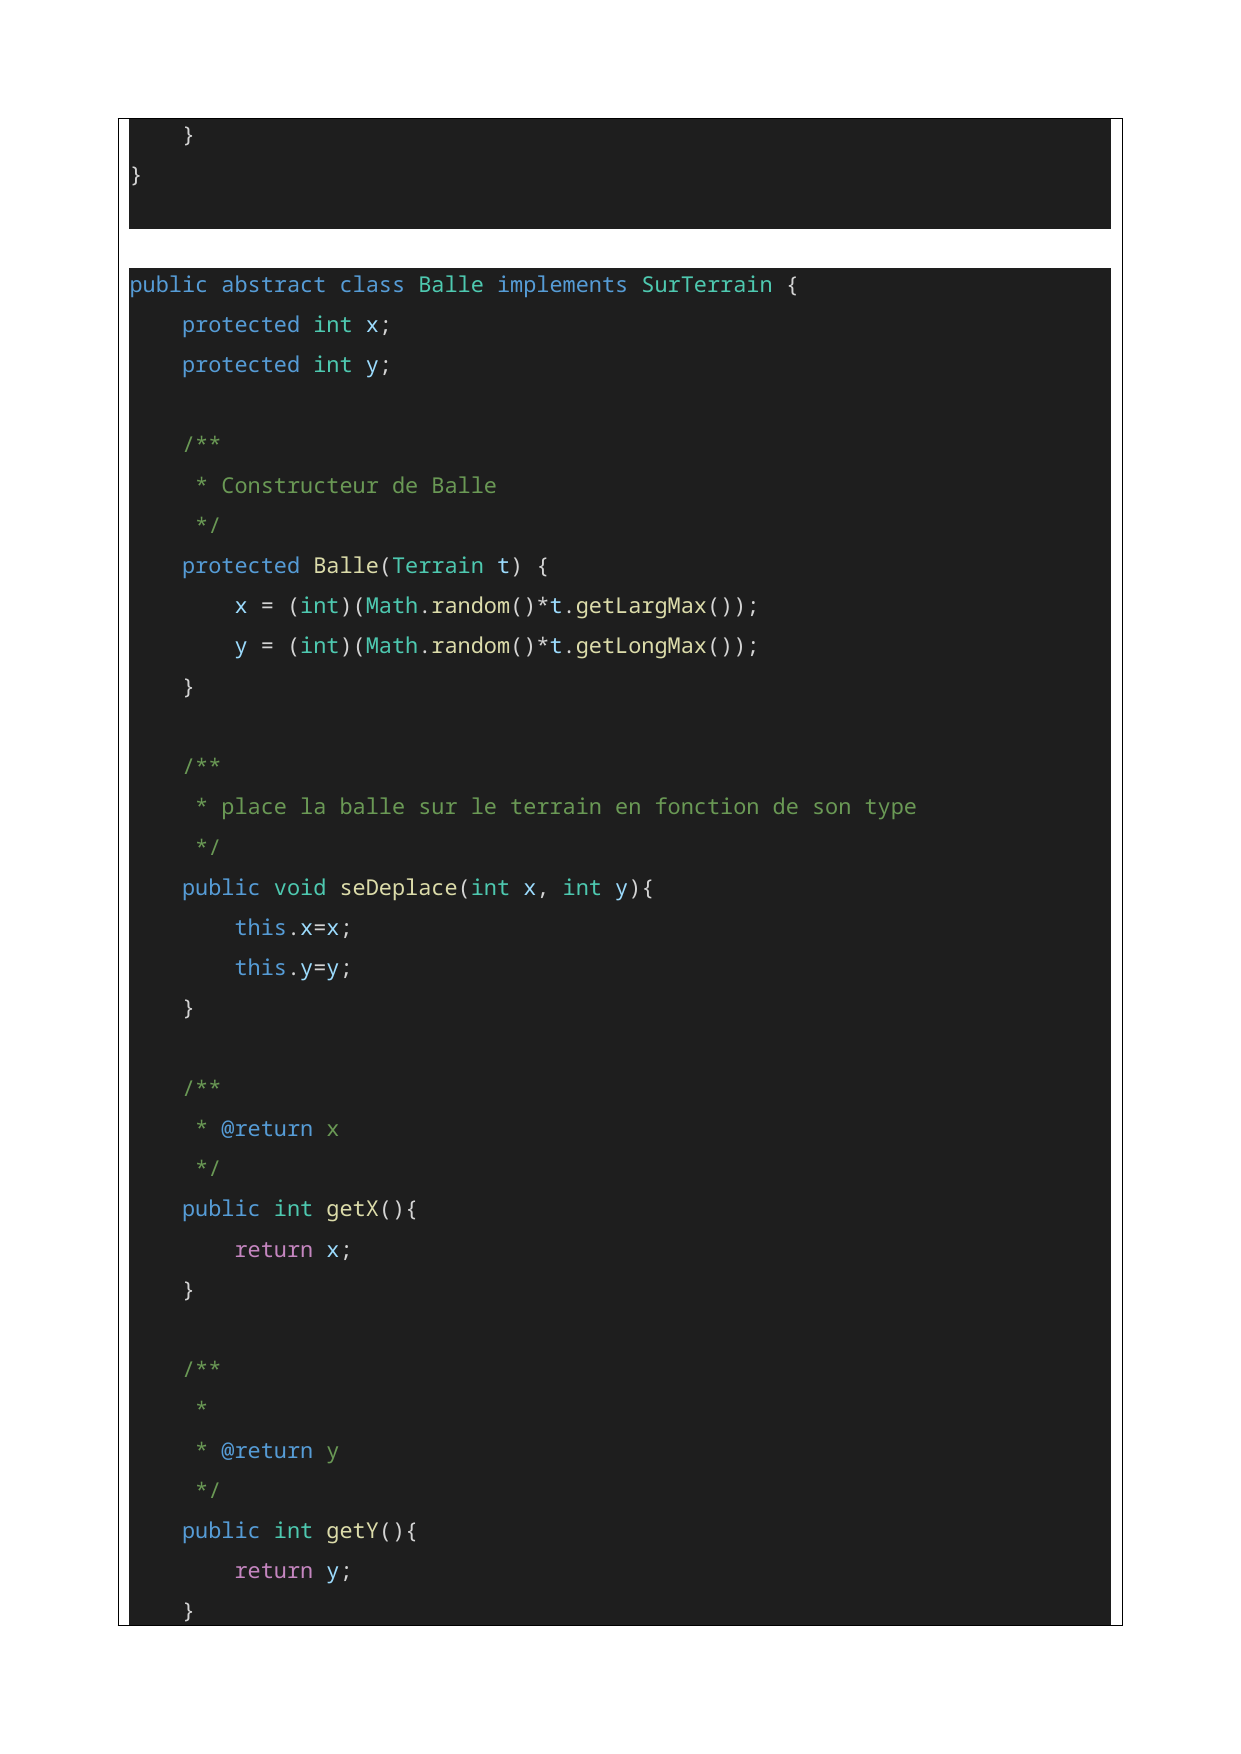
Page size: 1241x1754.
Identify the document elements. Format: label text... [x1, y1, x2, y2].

table_header Copier / coller vos classes et interfaces à partir d'ici : Exceptions : package Exceptions; public class JoueurBlesseException extends Exception { public JoueurBlesseException(String message){ super(message); } } package Exceptions; public class MagieInterditeException extends Exception { public MagieInterditeException(String message){ super(message); } } public interface SurTerrain { public void seDeplace(int xnew,int ynew); public String toString(); } import Exceptions.JoueurBlesseException; import Exceptions.MagieInterditeException; /** * contient une methode ensorcele car le public peut aussi agir * sur le match. comme professeur rogue, par exemple! */ public abstract class Personne { /** * * @param j Pour simplifier notre programme, ensorceler un joueur signifie que * ce joueur perd d'un coup une certaine quantite degats d'energie. * @throws MagieInterditeException * @throws JoueurBlesseException */ public void ensorceleJoueur(Joueur j, int degats) throws MagieInterditeException, JoueurBlesseException { j.energie -= degats; j.perteEnergie(degats); } } import Exceptions.JoueurBlesseException; import Exceptions.MagieInterditeException; /** * un joueur a une jauge d'energie qui se vide si il est ensorcelé ou si il se * blesse a cause d'un cognard. Si la jauge est vide alors le joueur sort du * terrain. */ public abstract class Joueur extends Personne implements SurTerrain { protected String nom; protected int energie; protected final int energieMax = 10; protected int x; protected int y; protected Joueur(String nom){ this.nom = nom; energie = energieMax; } /** * * @param a * @param b * @return la distance entre le joueur et l'élèment en position (a,b) */ public double distanceTo(int a, int b){ return Math.sqrt((a - x)*(a - x) + (b - y)*(b - y)); } /** * place le joueur sur le terrain en fonction de son * role dans l'equipe et de sa proximite avec une balle */ public void seDeplace(int x, int y){ this.x = x; this.y = y; } /** * @param adverse * @return le joueur adverse le plus proche du joueur courant */ public Joueur plusProche(Equipe adverse){ Joueur j = adverse.compo.get(0); double distanceMin = distanceTo(j.getX(),j.getY()); for(Joueur a: adverse.compo){ if(distanceMin>distanceTo(a.getX(),a.getY())){ distanceMin= distanceTo(a.getX(),a.getY()); j=a; } } return j; } /** * @return x */ public int getX(){ return x; } /** * * @return y */ public int getY(){ return y; } /** * nom du joueur et sa position */ public String toString(){ return nom+" : ("+getX()+","+getY()+")"; } /** * enlève une quantite degats d'energie au joueurs blesse. */ public void perteEnergie(int degats) throws JoueurBlesseException { if (degats>=energieMax-energie){ throw new JoueurBlesseException("Le joueur n'a plus d'energie."); } else { energie -= degats; } } /** * ajoute un niveau d'énergie */ public void ajoutEnergie(int soins){ if(energie<energieMax){ energie+=soins; } } /** * * @return nom */ public String getNom(){ return nom; } /** * @param j * @param degats * @throws JoueurBlesseException */ public void ensorceleJoueur(Joueur j, int degats) throws MagieInterditeException, JoueurBlesseException { super.ensorceleJoueur(j, degats); int proba = (int)(Math.random()*2+1); if (proba == 1){ //1 chance sur 2 de se faire prendre throw new MagieInterditeException("Le joueur "+nom+" a triche ! 10 points sont attribues a l'equipe du joueur "+j.getNom()); } } } /** Joueurs qui se passent le souafle pour tenter de marquer des buts dans l'un des trois cercles d'or. 3 par équipe. */ public class Poursuiveur extends Joueur { private boolean tientSouafle; /** * constructeur de Poursuiveur * @param nom */ public Poursuiveur(String nom){ super(nom); tientSouafle = false; } /** * * le joueur courant realise une passe, ce qui signifie que le souafle peut etre * de nouveau attrape par n'importe qui. */ public void passe(Souafle s, Terrain t){ tientSouafle = false; System.out.println(nom+" a passe le souafle !"); s.seDeplace(t); } /** * appelee quand un poursuiveur attrape un souafle * @param s */ public void attrapeSouafle(Souafle s){ tientSouafle = true; s.seDeplace(x, y); } /** * @return true si le poursuiveur a le souafle entre les mains, * false sinon. */ public boolean possedeSouafle(){ return tientSouafle; } /** * affiche le but marque si le gardien adverse n'a pas reussi a l'arreter. * @param arrete,e */ public boolean tirAuBut(boolean arrete, Equipe e){ tientSouafle = false; if(!arrete){ System.out.println("BUT du joueur "+getNom()+" !!!"); e.comptePoints(10); return true; } else { System.out.println("Dommage ! Le poursuiveur "+nom+" a echoue en tentant de marquer !"); return false; } } } /**Joueur protégeant les trois cercles d'or pour empêcher les poursuiveurs adverses de marquer des buts. 1 seul par équipe. */ public class Gardien extends Joueur{ /** * Constructeur de Gardien */ public Gardien(String nom){ super(nom); } /** * @param a,b * @return la distance entre le joueur et l'element de coordonnees a et b */ public double distanceTo(int a, int b){ return Math.sqrt((a - x)*(a - x) + (b - y)*(b - y)); } /** * méthode qui decrit la reussite du gardien lors d'un * tir au but. Si il reussit a arreter le souafle, on return * true, sinon false. */ public boolean defense(){ int alea = (int)(Math.random()*100); if (alea < 50){ return true; } else { return false; } } } public class Attrapeur extends Joueur{ /** * constructeur d'attrapeur */ public Attrapeur(String nom){ super(nom); } /** * méthode qui permet de tester si l'attrapeur arrive à attraper le vif d'or * @param a equipe dont fait partie l'attrapeur */ public boolean attrape(Equipe a){ int proba = (int)(Math.random()*100 + 1); System.out.println(nom+" est tres proche du vif d'or ! Il semble tenter de l'attraper..!"); if(proba <= 20){ a.comptePoints(150); System.out.println(nom+" a attrape le vif d'or !"); return true; } else{ System.out.println("Le vif d'or est trop vif, dommage, il va retenter sa chance !"); return false; } } } public abstract class Balle implements SurTerrain { protected int x; protected int y; /** * Constructeur de Balle */ protected Balle(Terrain t) { x = (int)(Math.random()*t.getLargMax()); y = (int)(Math.random()*t.getLongMax()); } /** * place la balle sur le terrain en fonction de son type */ public void seDeplace(int x, int y){ this.x=x; this.y=y; } /** * @return x */ public int getX(){ return x; } /** * * @return y */ public int getY(){ return y; } public abstract String toString(); } public class Souafle extends Balle{ /** * constructeur de souafle */ public Souafle(Terrain t){ super(t); } /** * gere le deplacement du souafle lorsqu'il est dans les mains de quelqu'un */ public void seDeplace(int x, int y){ this.x = x; this.y = y; } /** * gere le deplacement du souafle lorsqu'il est passe * @param t */ public void seDeplace(Terrain t){ x=(int)(Math.random()*t.getLargMax()); y=(int)(Math.random()*t.getLongMax()); } /** * affiche le type de la balle et sa position */ public String toString(){ return "Souafle : ("+getX()+","+getY()+")"; } } public class VifDOr extends Balle { public boolean attrape = false; /** * constructeur de VifDOr * @param t */ public VifDOr(Terrain t){ super(t); } public void estAttrape(){ attrape = true; } /** * méthode qui permet de déplacer le vif d'or. Cette balle * est tellement rapide qu'on considere que chaque deplacement * la mene vers une case aleatoire du terrain. */ public void seDeplace(Terrain t){ x=(int)(Math.random()*t.getLargMax()); y=(int)(Math.random()*t.getLongMax()); } public String toString(){ return "Vif d'or : ("+getX()+","+getY()+")"; } } public class Public extends Personne { private double puissance; /** * constructeur d'un public */ public Public() { puissance = 75; } /** * méthode qui permet au spectateur d'encourager son équipe passée en argument * un encouragement assez fort remonte le moral (et donc l'energie) de son * equipe ! * * @param a */ public void encourager(Equipe a) { int proba = (int)(Math.random() * 100); if (proba > puissance) { System.out.println("Le public est endiable ! Youhou ! Allez "+a.nom+ " !!!!"); for (Joueur j : a.compo){ j.ajoutEnergie(1); } } } } import java.util.ArrayList; /** * classe representant une equipe. Les equipes correspondent * aux maisons de Poudlard auxquelles appartiennent les joueurs. * Chaque equipe est composee de sept joueurs. */ public class Equipe { private int nbJoueursMax = 5; public String nom; public ArrayList<Joueur> compo; private int nbPoints; /** * constructeur d'equipe * @param nom * @param compo */ public Equipe(String nom, ArrayList<Joueur> compo){ this.nom = nom; this.compo = compo; nbPoints = 0; } /** * ajoute les points gagnes a l'equipe * @param newPoints */ public void comptePoints(int newPoints){ //ex: but d'un souafle donne 10pts, vif d'or rapporte 150pts nbPoints += newPoints; } /** * accesseur du nombre de points * @return */ public int getPoints(){ return nbPoints; } /** * decrit la composition de l'equipe */ public String toString(){ String nomsJoueurs = ""; for (int i=0;i<nbJoueursMax-1;i++){ nomsJoueurs += compo.get(i).nom + ","; } nomsJoueurs += compo.get(nbJoueursMax-1).nom; return "Equipe "+nom+" : "+nomsJoueurs; } } import java.util.ArrayList; public class Match { private static int nbParties = 0; private Equipe team1, team2; private Souafle s; private VifDOr vo; private int lignesTerrain, colonnesTerrain; /** * constructeur de Match, initialise les positions des joueurs et des balles * @param team1 * @param team2 * @param s * @param vo * @param lignesTerrain * @param colonnesTerrain */ public Match(Equipe team1, Equipe team2, Souafle s, VifDOr vo, int lignesTerrain, int colonnesTerrain){ nbParties++; this.team1 = team1; this.team2 = team2; this.s = s; this.vo = vo; this.lignesTerrain = lignesTerrain; this.colonnesTerrain = colonnesTerrain; //initialisation des positions des joueurs: for (Joueur j : team1.compo){ if (j instanceof Gardien){ j.seDeplace((int)(lignesTerrain/2),3); } else { j.seDeplace((int)(Math.random()*lignesTerrain), (int)(Math.random()*(colonnesTerrain/2-5)+5)); } } for (Joueur j : team2.compo){ if (j instanceof Gardien){ j.seDeplace((int)(lignesTerrain/2),colonnesTerrain-4); } else { j.seDeplace((int)(Math.random()*lignesTerrain), (int)(Math.random()*(colonnesTerrain/2-5)+colonnesTerrain/2)); } } //au signal, les balles sont lancees au niveau de la ligne mediane du terrain. s.seDeplace((int)(lignesTerrain/2),(int)(colonnesTerrain/2)); vo.seDeplace((int)(lignesTerrain/2),(int)(colonnesTerrain/2)); } /** * constructeur de clone d'un match, pour ne pas avoir a reconstituer les equipes */ public Match clone(){ return new Match(team1,team2,s,vo,lignesTerrain,colonnesTerrain); } /** * affichage du debut d'un match */ public void annonceMatch(){ System.out.println("Match no "+nbParties+" :"); System.out.println(team1.nom+" vs "+team2.nom+"\n"); System.out.println(team1.toString()+"\n"+team2.toString()+"\n"); System.out.println("A vos marques... Prets... BROOMS UP !"); } /** * deplace chaque element deplacable (qui implements surTerrain) * @param vo * @param s * @param t */ public void bougerTousElements(VifDOr vo, Souafle s, Terrain t){ ArrayList<SurTerrain> elements = new ArrayList<SurTerrain>(); elements.addAll(team1.compo); elements.addAll(team2.compo); elements.add(vo); elements.add(s); for (Object o : elements){ if (o instanceof VifDOr){ ((VifDOr) o).seDeplace(t); } if (o instanceof Attrapeur){ Equipe eqGagnante; if (team1.compo.contains(o)){ eqGagnante = team1; } else { eqGagnante = team2; } if (((Attrapeur) o).distanceTo(vo.getX(), vo.getY()) <= 5){ if (((Attrapeur) o).attrape(eqGagnante)){ vo.estAttrape(); break; } } } if (o instanceof Poursuiveur){ if (((Poursuiveur) o).possedeSouafle()){ int alea = (int)(Math.random()*2); if (alea == 0){ //le joueur choisit une fois sur 2 de garder le souafle ((Poursuiveur) o).passe(s,t); } } else { ((Poursuiveur) o).seDeplace(s.getX(),s.getY()); ((Poursuiveur) o).attrapeSouafle(s); } } } } /** pour les poursuiveurs de chaque equipe, on regarde lequel * possede le souafle et si il est assez proche d'un but ennemi * pour tirer */ public void but(Terrain t){ ArrayList<Poursuiveur> listChaser1 = new ArrayList<Poursuiveur>(); Gardien gard1 = (Gardien) team1.compo.get(4); for (Joueur j1 : team1.compo){ if (j1 instanceof Poursuiveur){ listChaser1.add((Poursuiveur) j1); } } ArrayList<Poursuiveur> listChaser2 = new ArrayList<Poursuiveur>(); Gardien gard2 = (Gardien) team2.compo.get(4); for (Joueur j2 : team2.compo){ if (j2 instanceof Poursuiveur){ listChaser2.add((Poursuiveur) j2); } } for (Poursuiveur p : listChaser1){ if (p.distanceTo(lignesTerrain/2, colonnesTerrain-1) <= 10 && p.possedeSouafle()){ p.tirAuBut(gard2.defense(), team1); break; } } for (Poursuiveur p : listChaser2){ if (p.distanceTo(lignesTerrain/2, 0) <= 10 && p.possedeSouafle()){ p.tirAuBut(gard1.defense(), team2); break; } } } /** * affiche les scores des deux equipes et determine le gagnant */ public void score(){ System.out.println("Resultat du match :\n"); System.out.println("Equipe "+team1.nom+" : "+team1.getPoints()+" points\n"); System.out.println("Equipe "+team2.nom+" : "+team2.getPoints()+" points\n"); if (team1.getPoints()>team2.getPoints()){ System.out.println(team1.nom+" l'emporte !"); } else { System.out.println(team2.nom+" l'emporte !"); } } } import java.util.ArrayList; public class Terrain { private final int longMax; private final int largMax; private String[][] terr; private static final Terrain instance = new Terrain(); /** * pour simplifier l'affichage et etre sur que le terrain * rentre dans la console, on fixe les dimensions a * 75x25 (Le saviez-vous ? a l'origine, un terrain de quidditch est de * dimensions environ 152x55) */ private Terrain() { largMax = 15; longMax = 70; terr = new String[largMax][longMax]; } /** * @return longMax */ public int getLongMax(){ return longMax; } /** * * @return largMax */ public int getLargMax(){ return largMax; } /** * * @return l'instance de terrain, qui est notre singleton */ public static Terrain getInstance(){ return instance; } /** * initialisation des cases du terrain a " " : le terrain est * vide. */ public void initTerrain(){ for (int j=0;j<largMax;j++){ for (int i=0;i<longMax;i++){ terr[j][i] = " "; } } //on place les buts : terr[largMax/3][0] = "O"; terr[largMax/3][longMax-1] = "O"; terr[(int)largMax/2][0] = "O"; terr[(int)largMax/2][longMax-1] = "O"; terr[2*largMax/3-1][0] = "O"; terr[2*largMax/3-1][longMax-1] = "O"; } /** * place les joueurs, et les balles sur le terrain. * @param equipe1 * @param equipe2 * @param vo * @param s */ public void placerSurTerrain(ArrayList<Joueur> equipe1, ArrayList<Joueur> equipe2, VifDOr vo, Souafle s){ for (Joueur j1 : equipe1){ terr[j1.getX()][j1.getY()] = "1"; } for (Joueur j2 : equipe2){ if (terr[j2.getX()][j2.getY()] == "1") { terr[j2.getX()][j2.getY()] = "3"; } else { terr[j2.getX()][j2.getY()] = "2"; } } terr[vo.getX()][vo.getY()] = "*"; terr[s.getX()][s.getY()] = "S"; //si un joueur l'a dans les mains, sa position est indiquee par S aussi. } /** * * affiche le terrain et la position des joueurs et des buts */ public void afficheTerrain(){ System.out.print("+"); System.out.print("-".repeat(longMax)); System.out.println("+"); for (int j=0;j<largMax;j++){ System.out.print("|"); for (int i=0;i<longMax;i++){ System.out.print(terr[j][i]); } System.out.println("|"); } System.out.print("+"); System.out.print("-".repeat(longMax)); System.out.println("+"); } } import java.util.ArrayList; import Exceptions.JoueurBlesseException; import Exceptions.MagieInterditeException; public class TestQuidditch { public static void main(String[]args) throws JoueurBlesseException, MagieInterditeException { Terrain t = Terrain.getInstance(); ArrayList<Joueur> grif = new ArrayList<Joueur>(); Joueur harry = new Attrapeur("Harry Potter"); Joueur ron = new Gardien("Ron Weasley"); grif.add(harry); grif.add(new Poursuiveur("Angelina Johnson")); grif.add(new Poursuiveur("Alicia Spinnet")); grif.add(new Poursuiveur("Katie Bell")); grif.add(ron); ArrayList<Joueur> serp = new ArrayList<Joueur>(); Joueur drago = new Attrapeur("Drago Malefoy"); serp.add(drago); serp.add(new Poursuiveur("Graham Montague")); serp.add(new Poursuiveur("Adrian Pucey")); serp.add(new Poursuiveur("Cassius Warrington")); serp.add(new Gardien("Miles Bletchley")); Equipe griffondor = new Equipe("Griffondor",grif); Equipe serpentard = new Equipe("Serpentard",serp); Souafle s = new Souafle(t); VifDOr vo = new VifDOr(t); Public spectateurs = new Public(); Match match = new Match(griffondor,serpentard,s,vo,t.getLargMax(),t.getLongMax()); match.annonceMatch(); t.initTerrain(); t.placerSurTerrain(grif, serp, vo, s); System.out.println(grif); System.out.println(serp); System.out.println(vo); System.out.println(s); t.afficheTerrain(); int i=0; while (!vo.attrape && i<10){ try { match.bougerTousElements(vo, s, t); match.but(t); double alea = Math.random()*50; if (alea <= 25){ drago.ensorceleJoueur(harry, 3); //il n'y a que malefoy qui soit assez mesquin pour tricher ! } if (alea <= 15){ spectateurs.ensorceleJoueur(ron,2); } } catch (MagieInterditeException e1) { System.out.println(e1.getMessage()); griffondor.comptePoints(10); } catch (JoueurBlesseException e2) { System.out.println(e2.getMessage()); } spectateurs.encourager(griffondor); spectateurs.encourager(serpentard); t.afficheTerrain(); i++; } match.score(); } } [119, 119, 1122, 1625]
